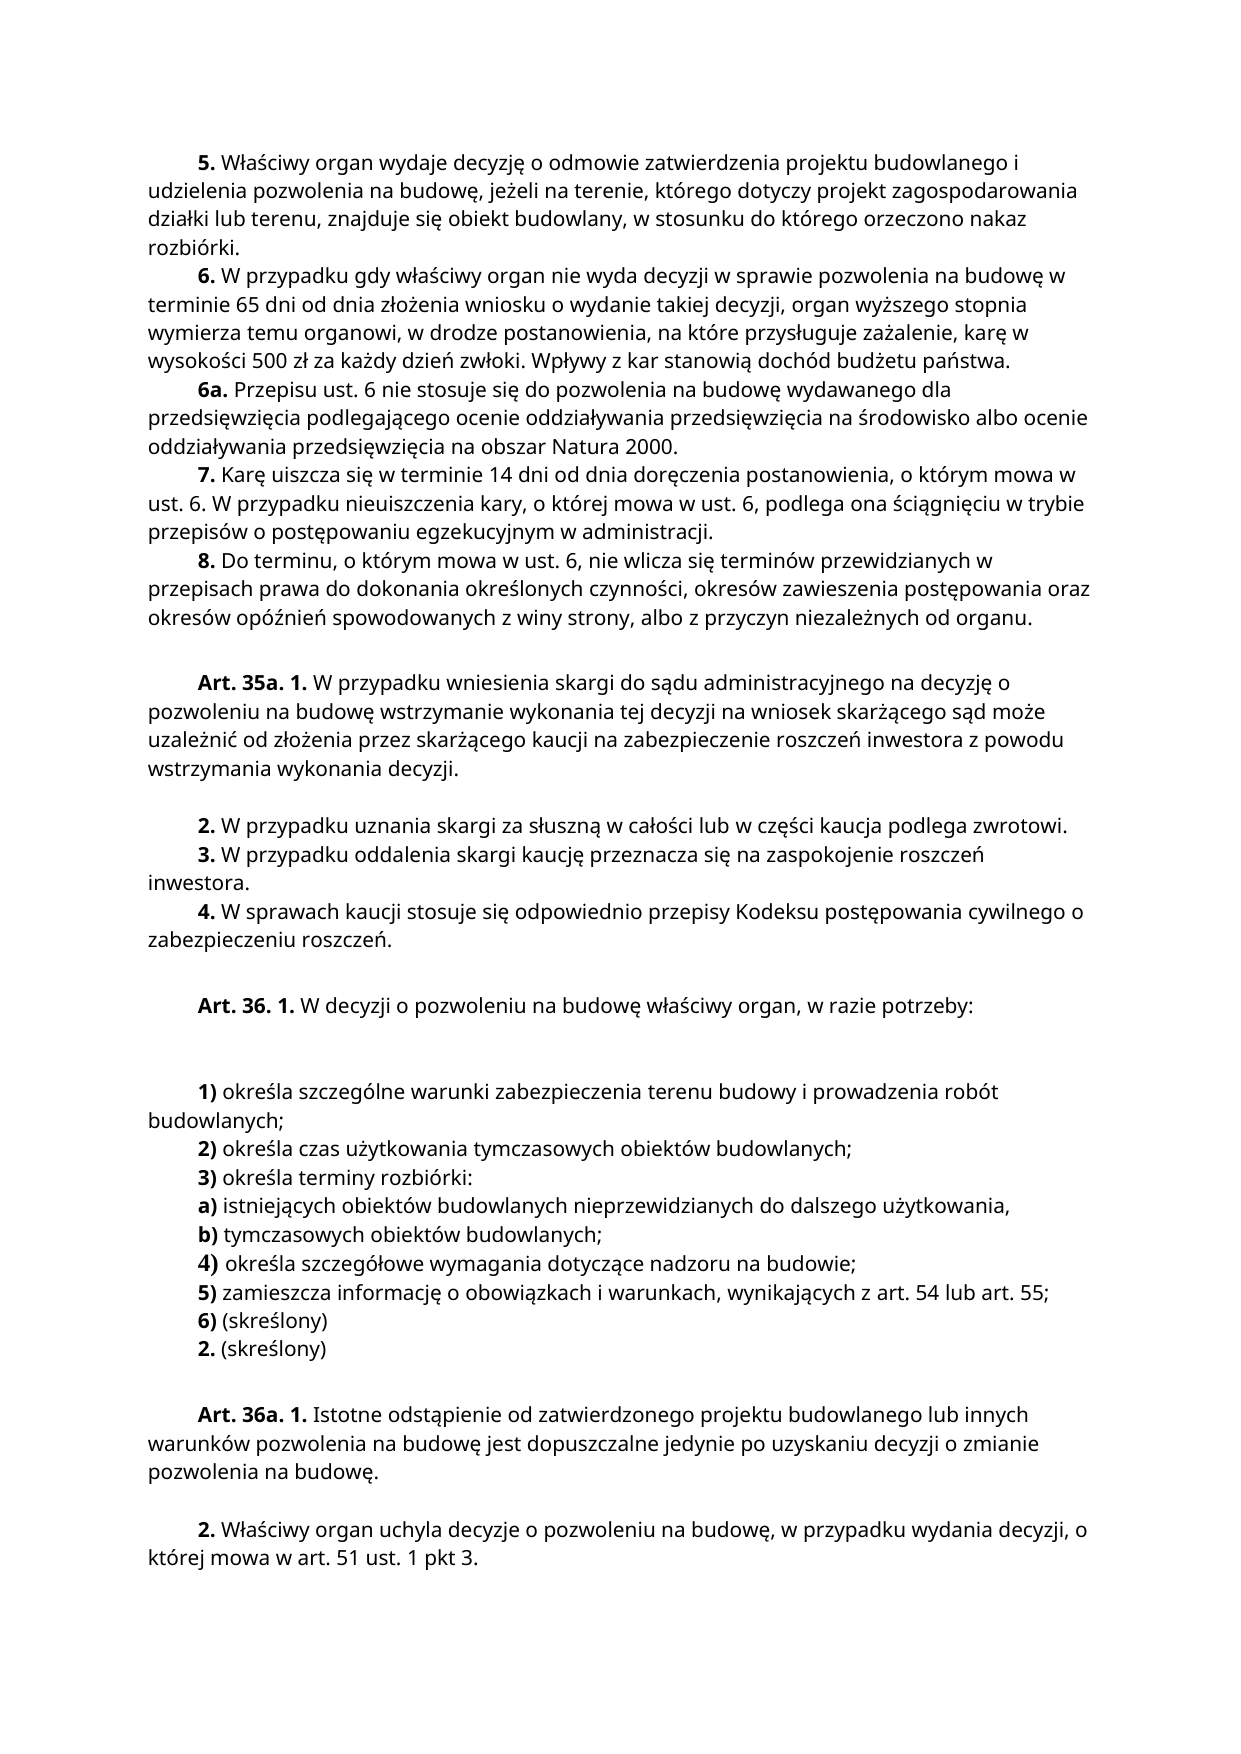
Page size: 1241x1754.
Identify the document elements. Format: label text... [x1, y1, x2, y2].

text Art. 35a. 1. W przypadku wniesienia skargi do sądu administracyjnego na decyzję o pozwoleniu na budowę wstrzymanie wykonania tej decyzji na wniosek skarżącego sąd może uzależnić od złożenia przez skarżącego kaucji na zabezpieczenie roszczeń inwestora z powodu wstrzymania wykonania decyzji. [148, 668, 1093, 782]
text 2. W przypadku uznania skargi za słuszną w całości lub w części kaucja podlega zwrotowi. [148, 811, 1093, 840]
text 4) określa szczegółowe wymagania dotyczące nadzoru na budowie; [148, 1248, 1093, 1278]
text 2) określa czas użytkowania tymczasowych obiektów budowlanych; [148, 1134, 1093, 1163]
text Art. 36. 1. W decyzji o pozwoleniu na budowę właściwy organ, w razie potrzeby: [148, 991, 1093, 1048]
text 6a. Przepisu ust. 6 nie stosuje się do pozwolenia na budowę wydawanego dla przedsięwzięcia podlegającego ocenie oddziaływania przedsięwzięcia na środowisko albo ocenie oddziaływania przedsięwzięcia na obszar Natura 2000. [148, 375, 1093, 460]
text 5. Właściwy organ wydaje decyzję o odmowie zatwierdzenia projektu budowlanego i udzielenia pozwolenia na budowę, jeżeli na terenie, którego dotyczy projekt zagospodarowania działki lub terenu, znajduje się obiekt budowlany, w stosunku do którego orzeczono nakaz rozbiórki. [148, 148, 1093, 261]
text 2. Właściwy organ uchyla decyzje o pozwoleniu na budowę, w przypadku wydania decyzji, o której mowa w art. 51 ust. 1 pkt 3. [148, 1515, 1093, 1572]
text Art. 36a. 1. Istotne odstąpienie od zatwierdzonego projektu budowlanego lub innych warunków pozwolenia na budowę jest dopuszczalne jedynie po uzyskaniu decyzji o zmianie pozwolenia na budowę. [148, 1400, 1093, 1486]
text a) istniejących obiektów budowlanych nieprzewidzianych do dalszego użytkowania, [148, 1191, 1093, 1220]
text 1) określa szczególne warunki zabezpieczenia terenu budowy i prowadzenia robót budowlanych; [148, 1077, 1093, 1134]
text 5) zamieszcza informację o obowiązkach i warunkach, wynikających z art. 54 lub art. 55; [148, 1278, 1093, 1306]
text 6) (skreślony) [148, 1306, 1093, 1334]
text 6. W przypadku gdy właściwy organ nie wyda decyzji w sprawie pozwolenia na budowę w terminie 65 dni od dnia złożenia wniosku o wydanie takiej decyzji, organ wyższego stopnia wymierza temu organowi, w drodze postanowienia, na które przysługuje zażalenie, karę w wysokości 500 zł za każdy dzień zwłoki. Wpływy z kar stanowią dochód budżetu państwa. [148, 261, 1093, 375]
text 2. (skreślony) [148, 1334, 1093, 1363]
text 7. Karę uiszcza się w terminie 14 dni od dnia doręczenia postanowienia, o którym mowa w ust. 6. W przypadku nieuiszczenia kary, o której mowa w ust. 6, podlega ona ściągnięciu w trybie przepisów o postępowaniu egzekucyjnym w administracji. [148, 460, 1093, 546]
text 3) określa terminy rozbiórki: [148, 1163, 1093, 1191]
text 4. W sprawach kaucji stosuje się odpowiednio przepisy Kodeksu postępowania cywilnego o zabezpieczeniu roszczeń. [148, 897, 1093, 954]
text b) tymczasowych obiektów budowlanych; [148, 1220, 1093, 1248]
text 8. Do terminu, o którym mowa w ust. 6, nie wlicza się terminów przewidzianych w przepisach prawa do dokonania określonych czynności, okresów zawieszenia postępowania oraz okresów opóźnień spowodowanych z winy strony, albo z przyczyn niezależnych od organu. [148, 546, 1093, 631]
text 3. W przypadku oddalenia skargi kaucję przeznacza się na zaspokojenie roszczeń inwestora. [148, 840, 1093, 897]
